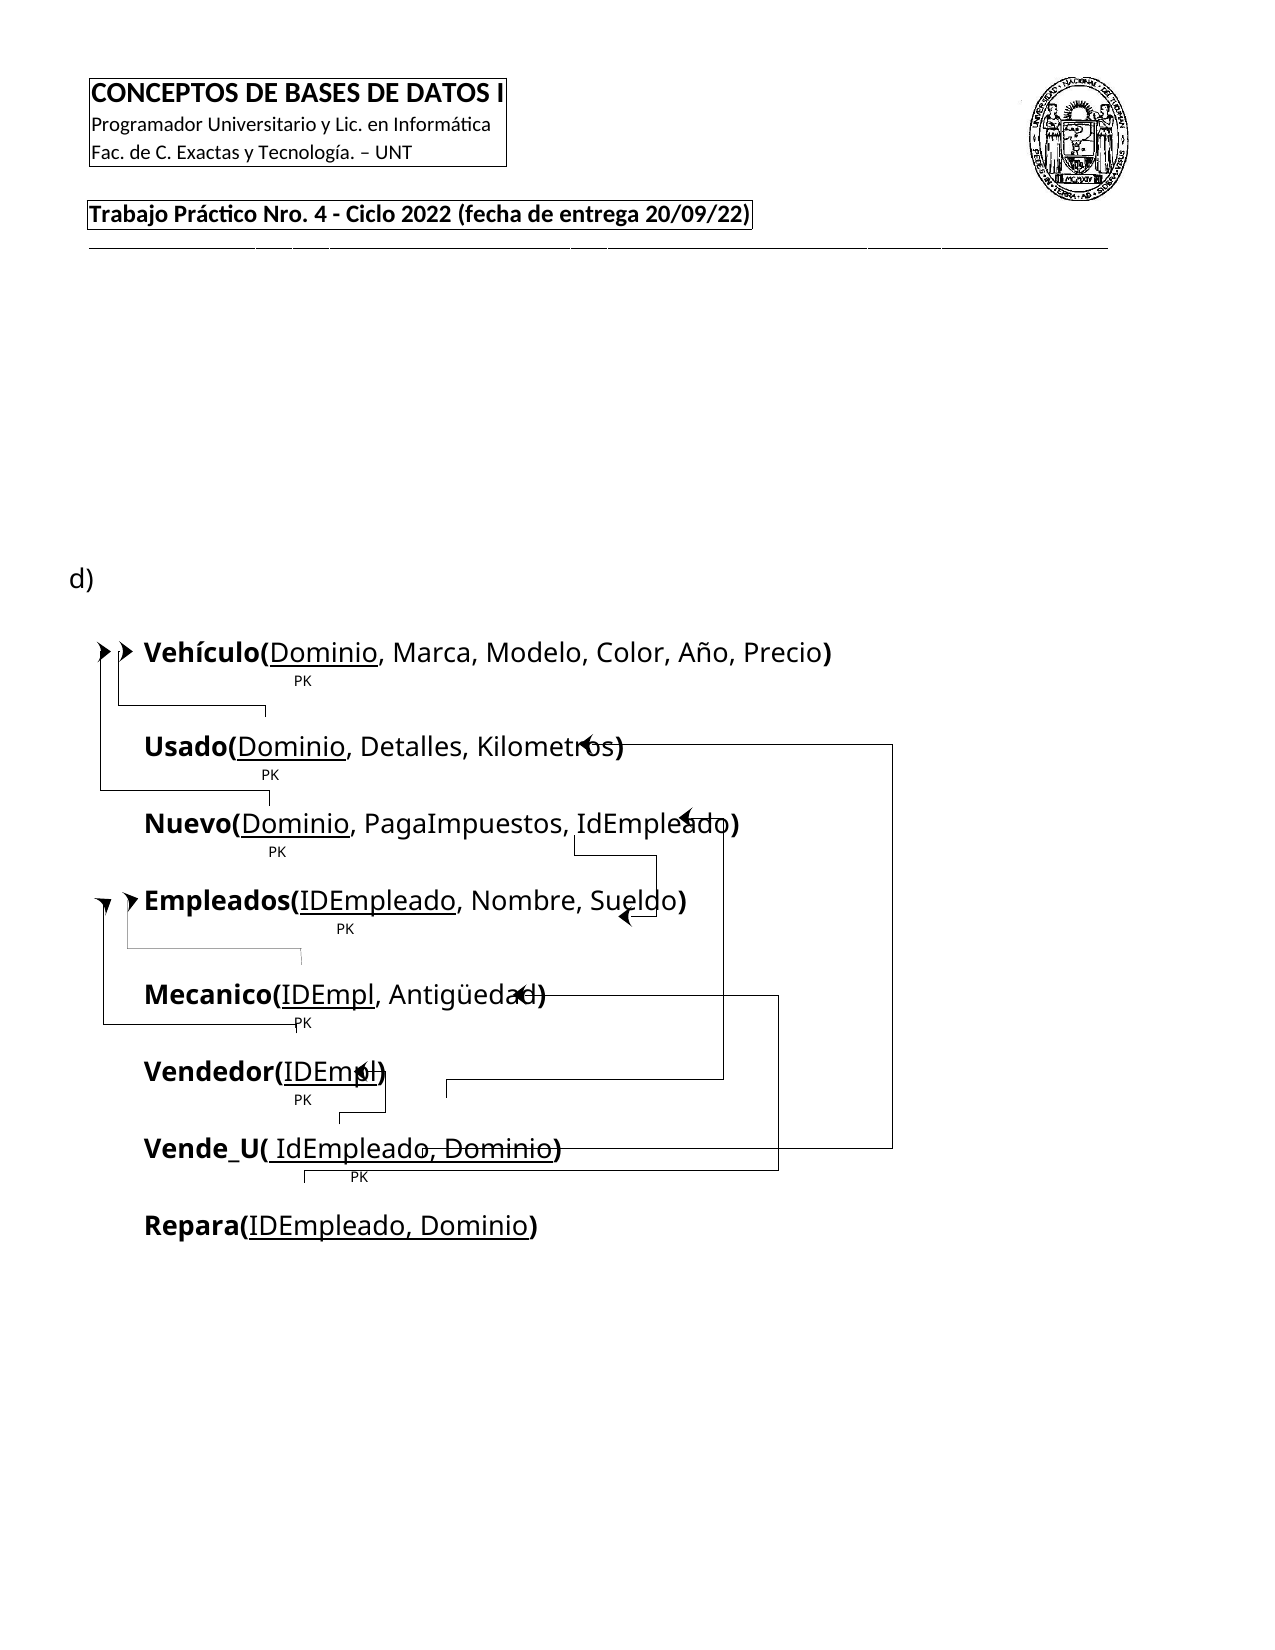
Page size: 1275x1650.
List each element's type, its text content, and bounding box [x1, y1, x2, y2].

text [779, 1090, 892, 1109]
text [893, 919, 1198, 939]
text [69, 1013, 296, 1033]
text [724, 919, 892, 939]
text PK [69, 842, 656, 862]
text [893, 765, 1198, 785]
text [893, 1013, 1198, 1033]
text Empleados(IDEmpleado, Nombre, Sueldo) [69, 882, 723, 919]
text [779, 1013, 892, 1033]
text Vendedor(IDEmpl) [69, 1053, 723, 1089]
text [575, 842, 723, 862]
text [724, 1013, 778, 1033]
text d) [69, 560, 1198, 597]
text [779, 1130, 1198, 1167]
text [893, 976, 1198, 1013]
text [69, 919, 103, 939]
text [724, 882, 892, 919]
text [69, 765, 100, 785]
text [893, 842, 1198, 862]
text [779, 1053, 892, 1089]
text [69, 976, 103, 1013]
text Usado(Dominio, Detalles, Kilometros) [101, 728, 1198, 765]
text PK [69, 1167, 1198, 1187]
text PK [101, 765, 892, 785]
text [893, 1053, 1198, 1089]
text [69, 671, 100, 691]
text Vende_U( IdEmpleado, Dominio) [69, 1130, 778, 1167]
text Vehículo(Dominio, Marca, Modelo, Color, Año, Precio) [69, 634, 1198, 671]
text PK [128, 919, 723, 939]
text [893, 1090, 1198, 1109]
text [893, 882, 1198, 919]
text Nuevo(Dominio, PagaImpuestos, IdEmpleado) [69, 805, 892, 842]
text PK [69, 1090, 385, 1109]
text [69, 728, 100, 765]
text Mecanico(IDEmpl, Antigüedad) [104, 976, 723, 1013]
text Repara(IDEmpleado, Dominio) [69, 1207, 1198, 1243]
text [893, 805, 1198, 842]
text [101, 671, 118, 691]
text [447, 1053, 778, 1089]
text PK [104, 1013, 723, 1033]
text [386, 1090, 778, 1109]
picture [1017, 77, 1129, 201]
text [724, 976, 892, 1013]
text PK [119, 671, 1198, 691]
text [104, 919, 127, 939]
text [724, 842, 892, 862]
